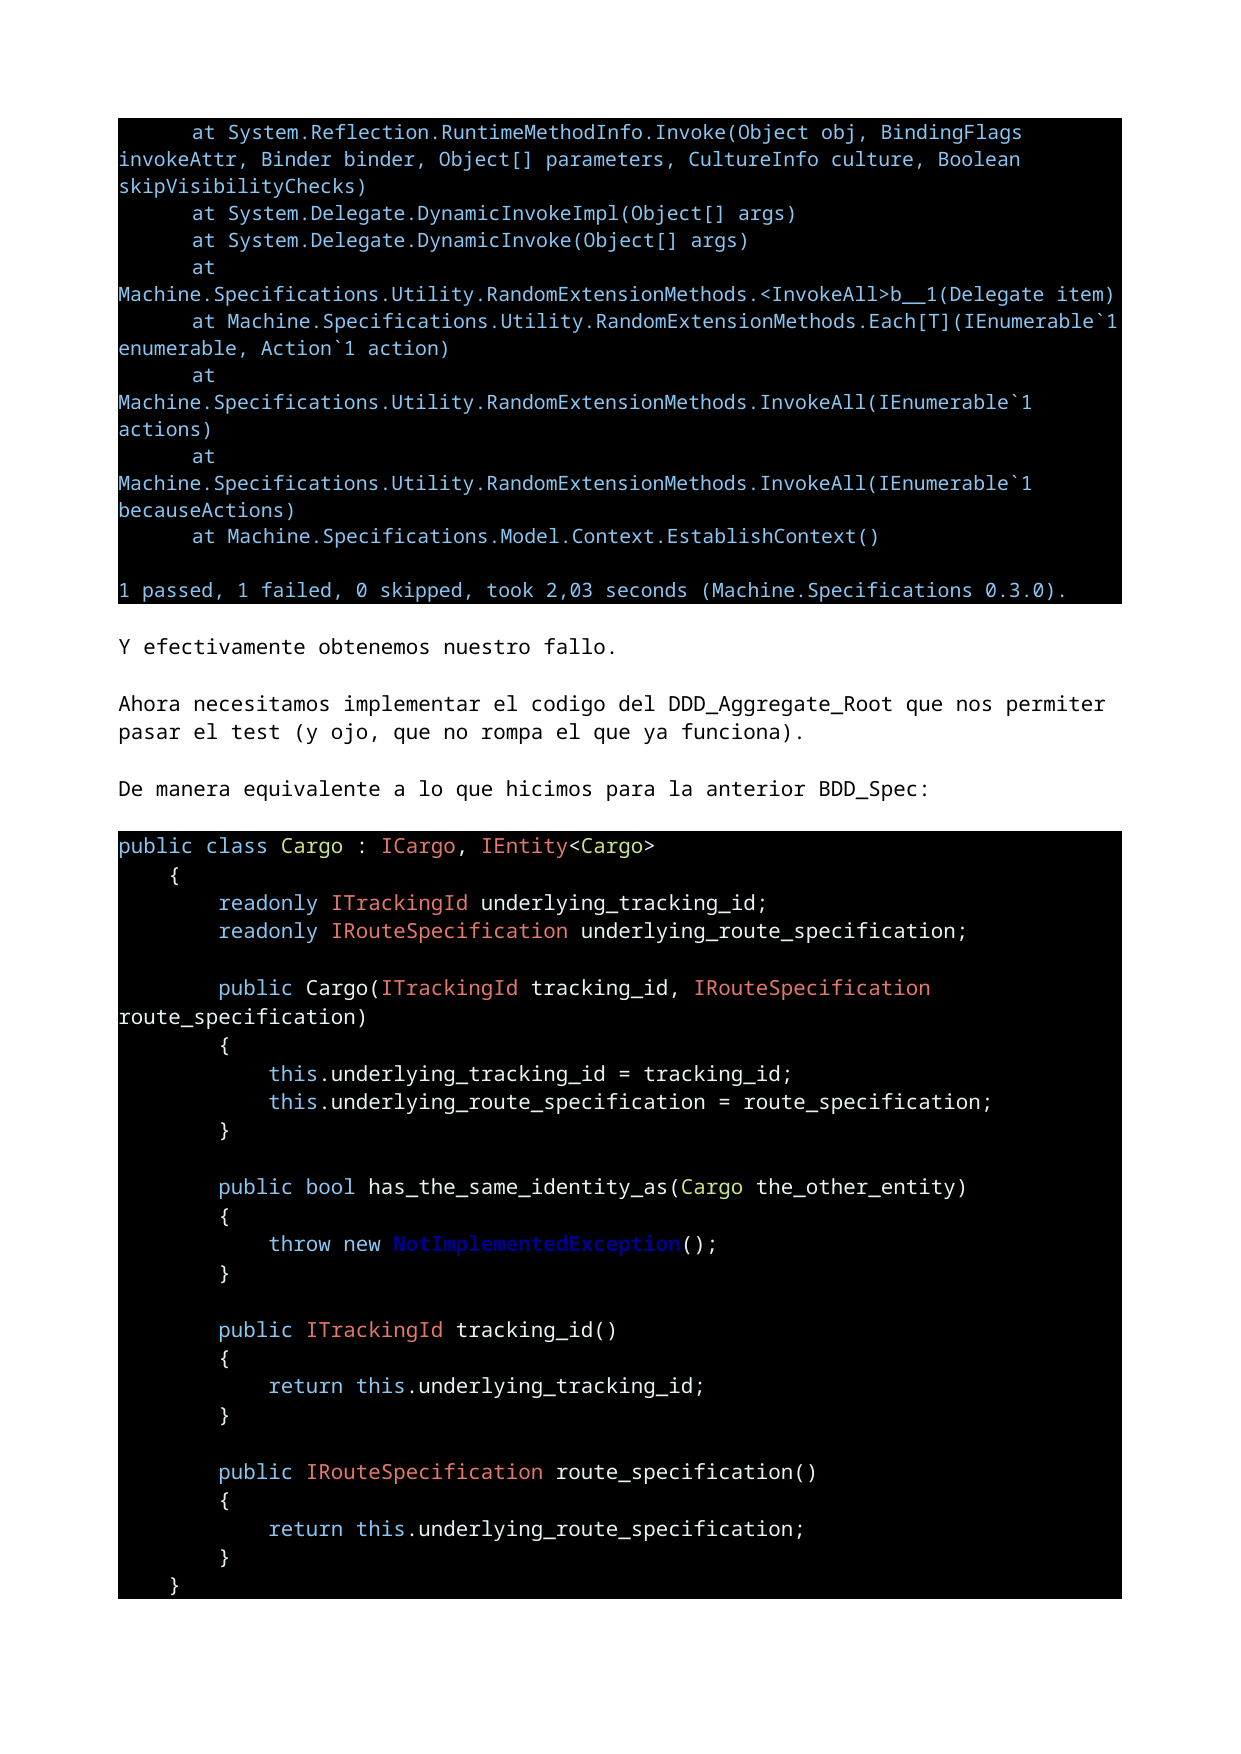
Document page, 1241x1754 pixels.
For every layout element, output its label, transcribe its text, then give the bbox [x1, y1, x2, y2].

text { [118, 860, 1122, 888]
text { [118, 1030, 1122, 1059]
text public Cargo(ITrackingId tracking_id, IRouteSpecification route_specification) [118, 973, 1122, 1030]
text at Machine.Specifications.Model.Context.EstablishContext() [118, 523, 1122, 550]
text readonly IRouteSpecification underlying_route_specification; [118, 917, 1122, 945]
text { [118, 1201, 1122, 1229]
text return this.underlying_tracking_id; [118, 1372, 1122, 1400]
text at Machine.Specifications.Utility.RandomExtensionMethods.InvokeAll(IEnumerable`1 becauseActions) [118, 442, 1122, 523]
text throw new NotImplementedException(); [118, 1229, 1122, 1258]
text public bool has_the_same_identity_as(Cargo the_other_entity) [118, 1172, 1122, 1201]
text return this.underlying_route_specification; [118, 1514, 1122, 1542]
text at Machine.Specifications.Utility.RandomExtensionMethods.InvokeAll(IEnumerable`1 actions) [118, 361, 1122, 442]
text this.underlying_tracking_id = tracking_id; [118, 1059, 1122, 1087]
text } [118, 1542, 1122, 1571]
text Ahora necesitamos implementar el codigo del DDD_Aggregate_Root que nos permiter pasar el test (y ojo, que no rompa el que ya funciona). [118, 689, 1122, 746]
text at System.Reflection.RuntimeMethodInfo.Invoke(Object obj, BindingFlags invokeAttr, Binder binder, Object[] parameters, CultureInfo culture, Boolean skipVisibilityChecks) [118, 118, 1122, 199]
text public class Cargo : ICargo, IEntity<Cargo> [118, 831, 1122, 860]
text De manera equivalente a lo que hicimos para la anterior BDD_Spec: [118, 774, 1122, 803]
text at Machine.Specifications.Utility.RandomExtensionMethods.<InvokeAll>b__1(Delegate item) [118, 253, 1122, 307]
text } [118, 1116, 1122, 1144]
text { [118, 1343, 1122, 1372]
text } [118, 1400, 1122, 1428]
text { [118, 1485, 1122, 1514]
text at Machine.Specifications.Utility.RandomExtensionMethods.Each[T](IEnumerable`1 enumerable, Action`1 action) [118, 307, 1122, 361]
text public IRouteSpecification route_specification() [118, 1457, 1122, 1485]
text readonly ITrackingId underlying_tracking_id; [118, 888, 1122, 917]
text 1 passed, 1 failed, 0 skipped, took 2,03 seconds (Machine.Specifications 0.3.0). [118, 577, 1122, 604]
text Y efectivamente obtenemos nuestro fallo. [118, 632, 1122, 661]
text } [118, 1258, 1122, 1286]
text at System.Delegate.DynamicInvokeImpl(Object[] args) [118, 199, 1122, 226]
text at System.Delegate.DynamicInvoke(Object[] args) [118, 226, 1122, 253]
text } [118, 1571, 1122, 1599]
text public ITrackingId tracking_id() [118, 1315, 1122, 1343]
text this.underlying_route_specification = route_specification; [118, 1087, 1122, 1116]
